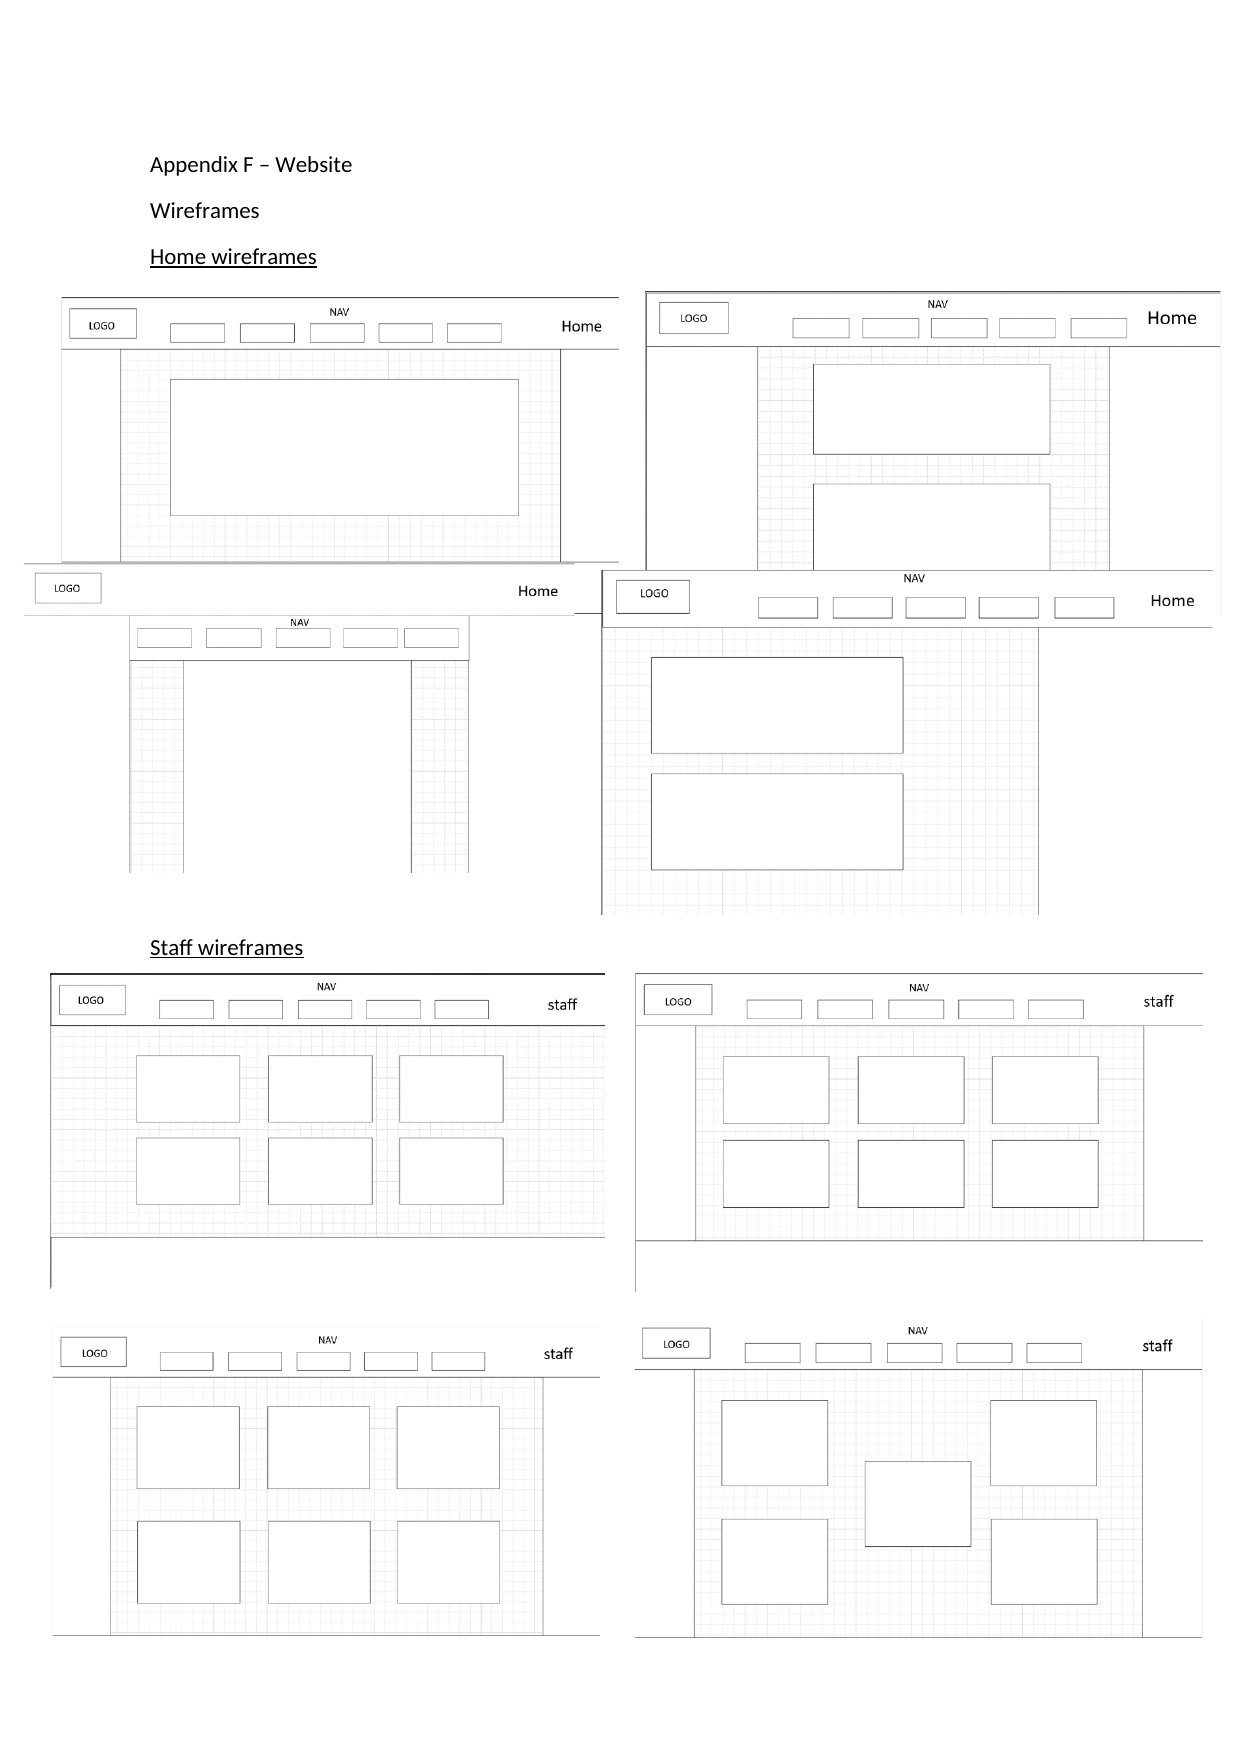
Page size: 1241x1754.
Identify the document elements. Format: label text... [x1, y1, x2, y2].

text Home wireframes [150, 242, 1090, 270]
text Wireframes [150, 196, 1090, 224]
text Staff wireframes [150, 933, 1090, 961]
text Appendix F – Website [150, 150, 1090, 178]
